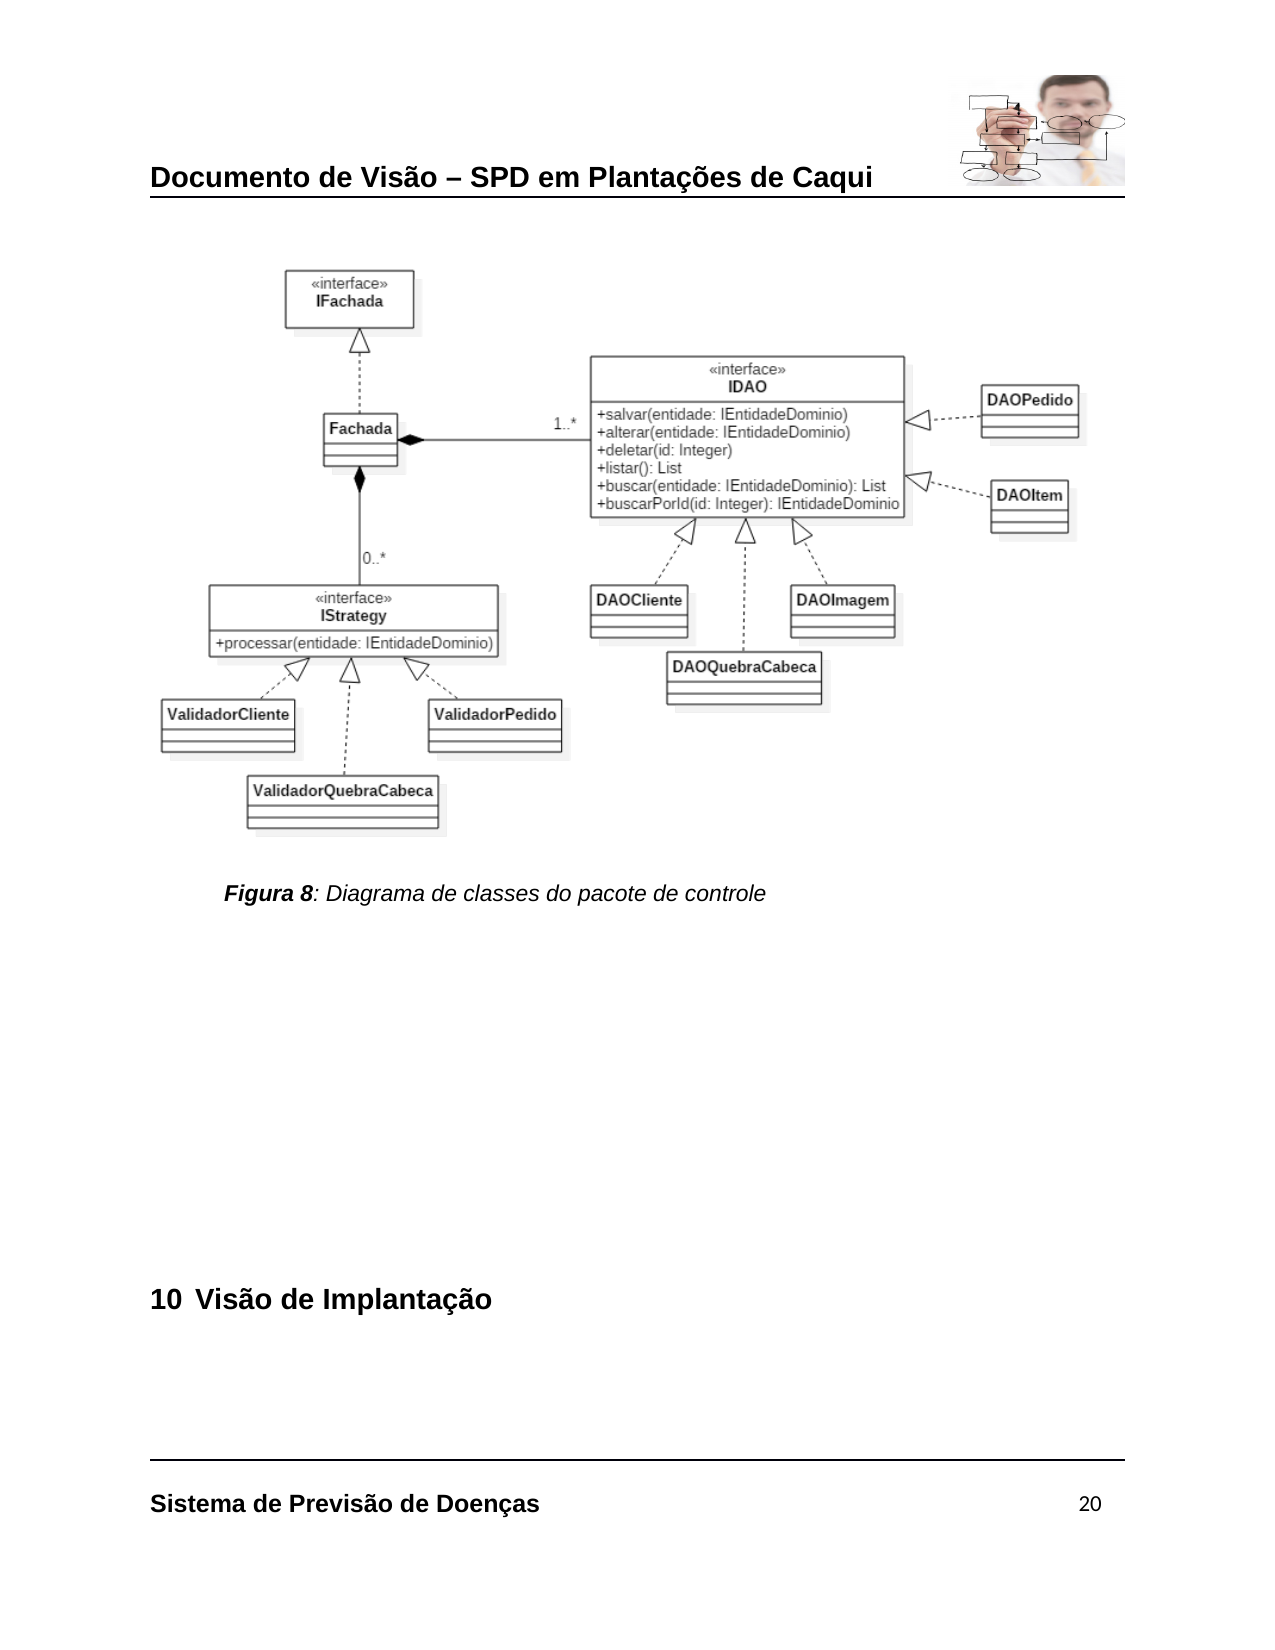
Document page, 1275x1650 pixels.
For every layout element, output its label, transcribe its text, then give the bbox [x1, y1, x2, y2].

picture [150, 259, 1125, 876]
picture [947, 75, 1125, 186]
text Figura 8: Diagrama de classes do pacote de controle [150, 880, 1125, 906]
subtitle Visão de Implantação [150, 1282, 1125, 1316]
